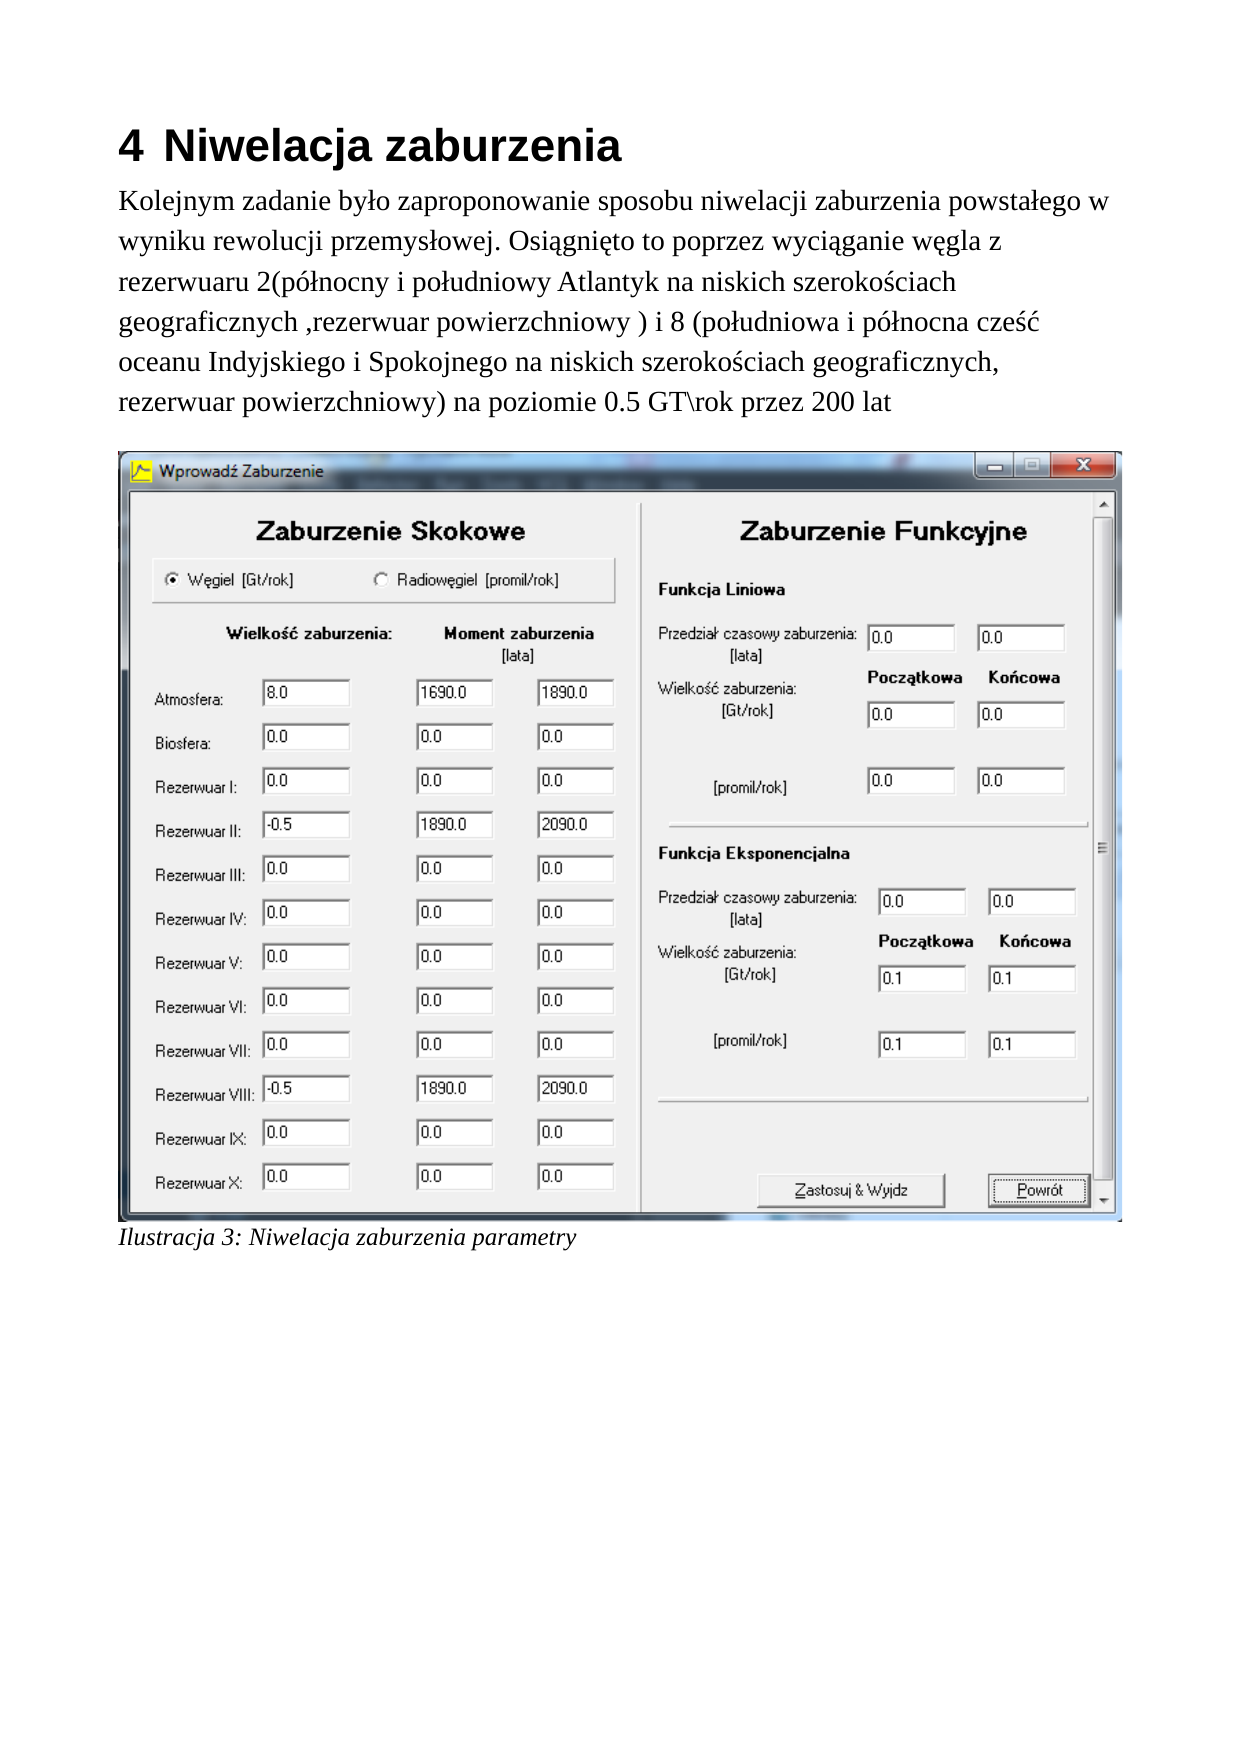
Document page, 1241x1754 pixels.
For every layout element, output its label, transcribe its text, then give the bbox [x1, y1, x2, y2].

picture [118, 451, 1123, 1222]
text Ilustracja 3: Niwelacja zaburzenia parametry [118, 1222, 1122, 1251]
subtitle Niwelacja zaburzenia [118, 118, 1122, 171]
text Kolejnym zadanie było zaproponowanie sposobu niwelacji zaburzenia powstałego w wyniku rewolucji przemysłowej. Osiągnięto to poprzez wyciąganie węgla z rezerwuaru 2(północny i południowy Atlantyk na niskich szerokościach geograficznych ,rezerwuar powierzchniowy ) i 8 (południowa i północna cześć oceanu Indyjskiego i Spokojnego na niskich szerokościach geograficznych, rezerwuar powierzchniowy) na poziomie 0.5 GT\rok przez 200 lat [118, 183, 1122, 418]
